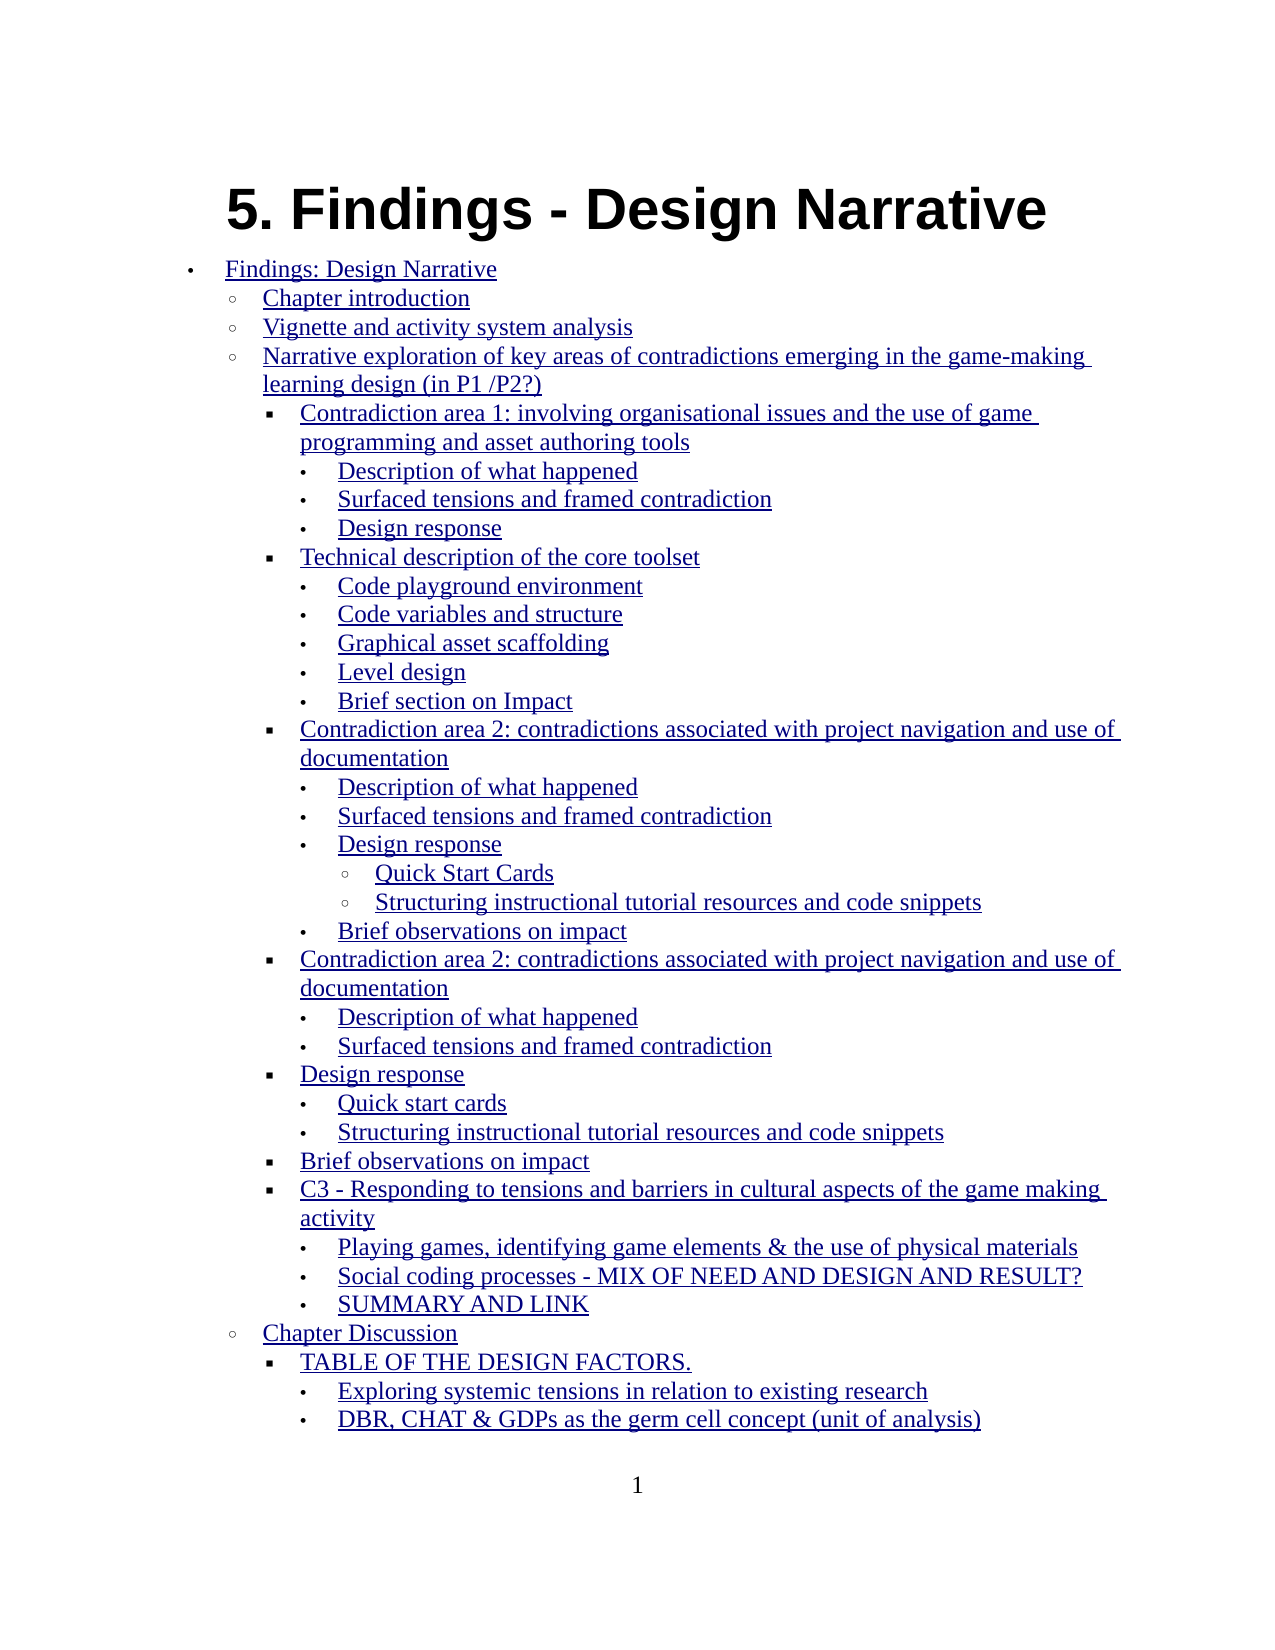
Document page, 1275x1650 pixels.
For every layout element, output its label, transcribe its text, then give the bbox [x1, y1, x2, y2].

list Graphical asset scaffolding [300, 628, 1125, 657]
list Surfaced tensions and framed contradiction [300, 801, 1125, 829]
list Level design [300, 657, 1125, 686]
list Code playground environment [300, 571, 1125, 599]
list Design response [300, 829, 1125, 858]
list Quick start cards [300, 1088, 1125, 1117]
list Chapter introduction [225, 283, 1125, 312]
list Technical description of the core toolset [262, 542, 1125, 571]
list Description of what happened [300, 772, 1125, 801]
list Exploring systemic tensions in relation to existing research [300, 1376, 1125, 1404]
list TABLE OF THE DESIGN FACTORS. [262, 1347, 1125, 1376]
list Brief observations on impact [262, 1146, 1125, 1174]
list Design response [300, 513, 1125, 542]
list C3 - Responding to tensions and barriers in cultural aspects of the game making activity [262, 1174, 1125, 1232]
list Playing games, identifying game elements & the use of physical materials [300, 1232, 1125, 1261]
title 5. Findings - Design Narrative [150, 175, 1125, 242]
list Vignette and activity system analysis [225, 312, 1125, 341]
list Contradiction area 1: involving organisational issues and the use of game programming and asset authoring tools [262, 398, 1125, 456]
list Code variables and structure [300, 599, 1125, 628]
list Structuring instructional tutorial resources and code snippets [337, 887, 1125, 916]
list Brief observations on impact [300, 916, 1125, 944]
list Chapter Discussion [225, 1318, 1125, 1347]
list Social coding processes - MIX OF NEED AND DESIGN AND RESULT? [300, 1261, 1125, 1289]
list Surfaced tensions and framed contradiction [300, 1031, 1125, 1059]
list Description of what happened [300, 456, 1125, 484]
list Surfaced tensions and framed contradiction [300, 484, 1125, 513]
list Description of what happened [300, 1002, 1125, 1031]
list Narrative exploration of key areas of contradictions emerging in the game-making learning design (in P1 /P2?) [225, 341, 1125, 398]
list Contradiction area 2: contradictions associated with project navigation and use of documentation [262, 714, 1125, 772]
list Contradiction area 2: contradictions associated with project navigation and use of documentation [262, 944, 1125, 1002]
list Quick Start Cards [337, 858, 1125, 887]
list Structuring instructional tutorial resources and code snippets [300, 1117, 1125, 1146]
list Design response [262, 1059, 1125, 1088]
list Findings: Design Narrative [187, 254, 1125, 283]
list Brief section on Impact [300, 686, 1125, 714]
list DBR, CHAT & GDPs as the germ cell concept (unit of analysis) [300, 1404, 1125, 1433]
list SUMMARY AND LINK [300, 1289, 1125, 1318]
